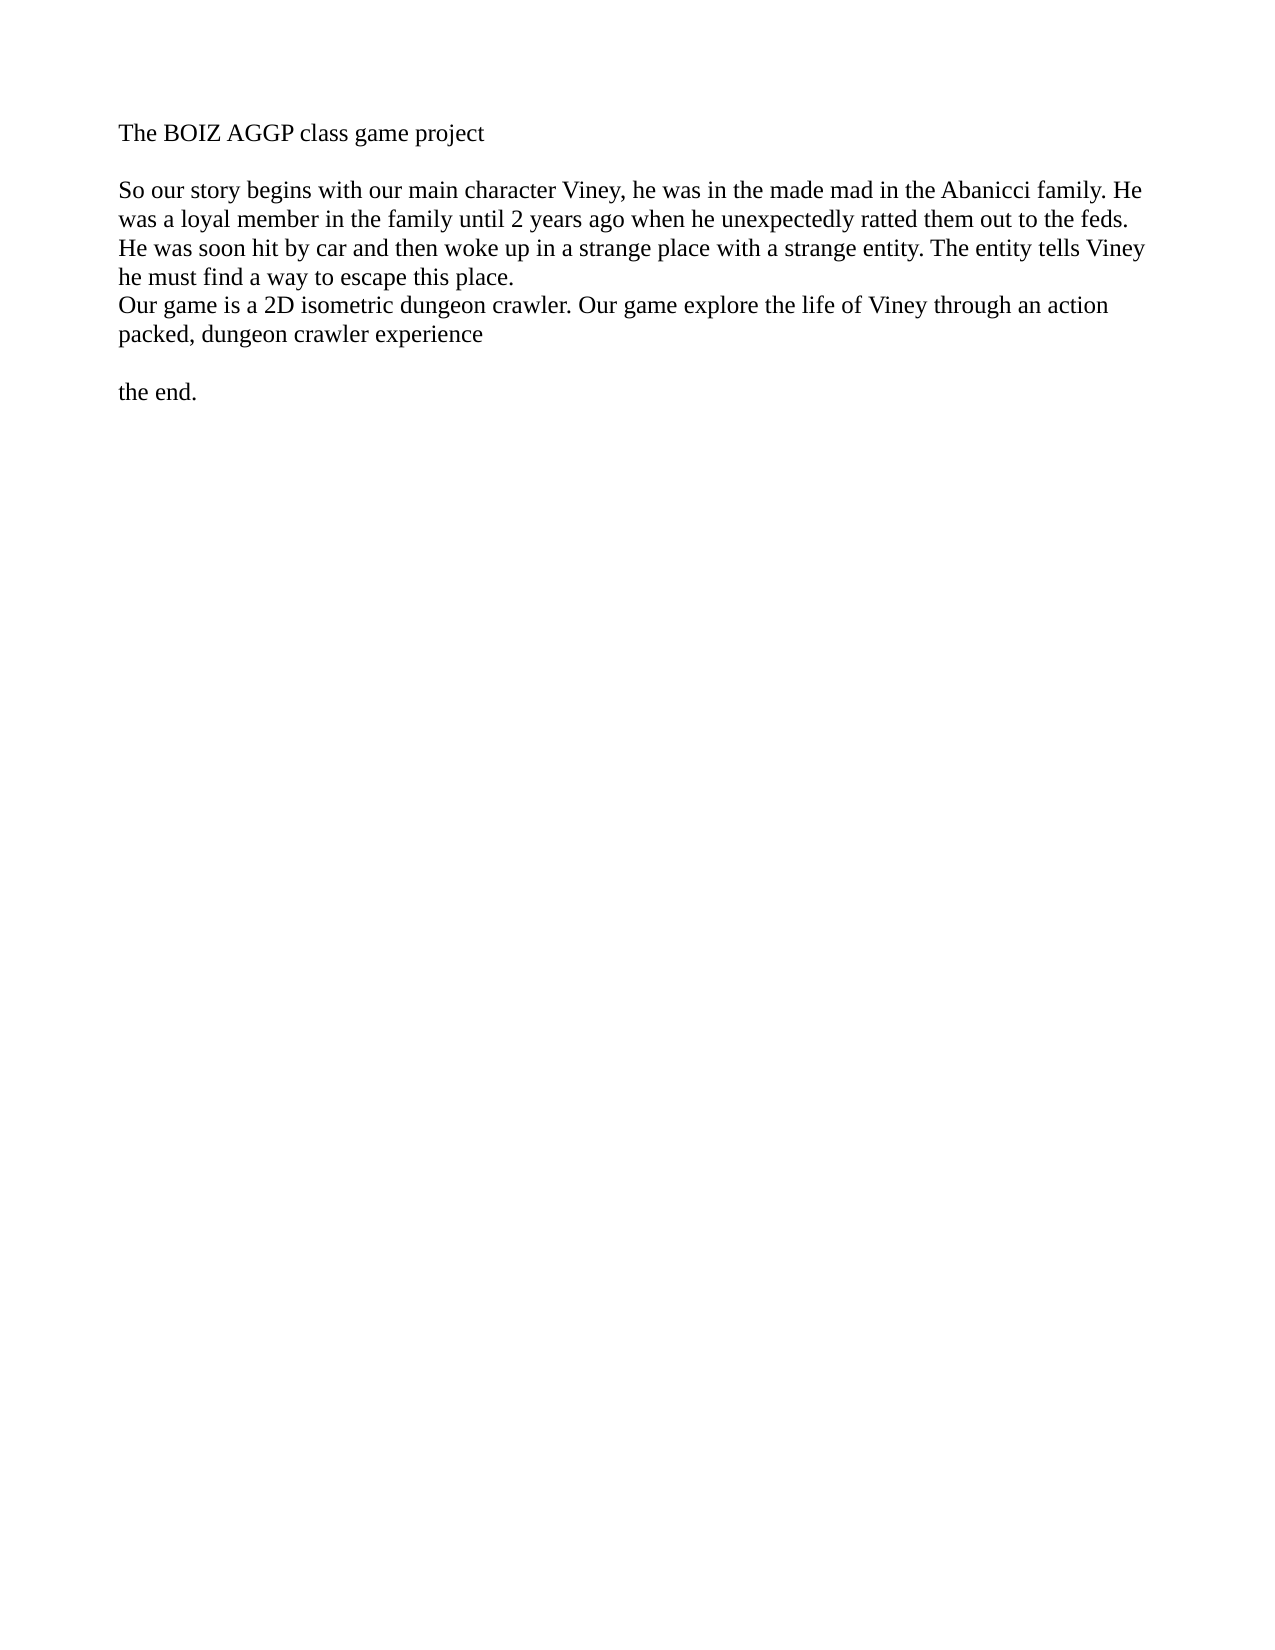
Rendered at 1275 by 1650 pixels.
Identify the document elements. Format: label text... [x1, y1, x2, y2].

text Our game is a 2D isometric dungeon crawler. Our game explore the life of Viney through an action packed, dungeon crawler experience [118, 291, 1157, 348]
text The BOIZ AGGP class game project [118, 118, 1157, 147]
text So our story begins with our main character Viney, he was in the made mad in the Abanicci family. He was a loyal member in the family until 2 years ago when he unexpectedly ratted them out to the feds. He was soon hit by car and then woke up in a strange place with a strange entity. The entity tells Viney he must find a way to escape this place. [118, 176, 1157, 291]
text the end. [118, 377, 1157, 406]
